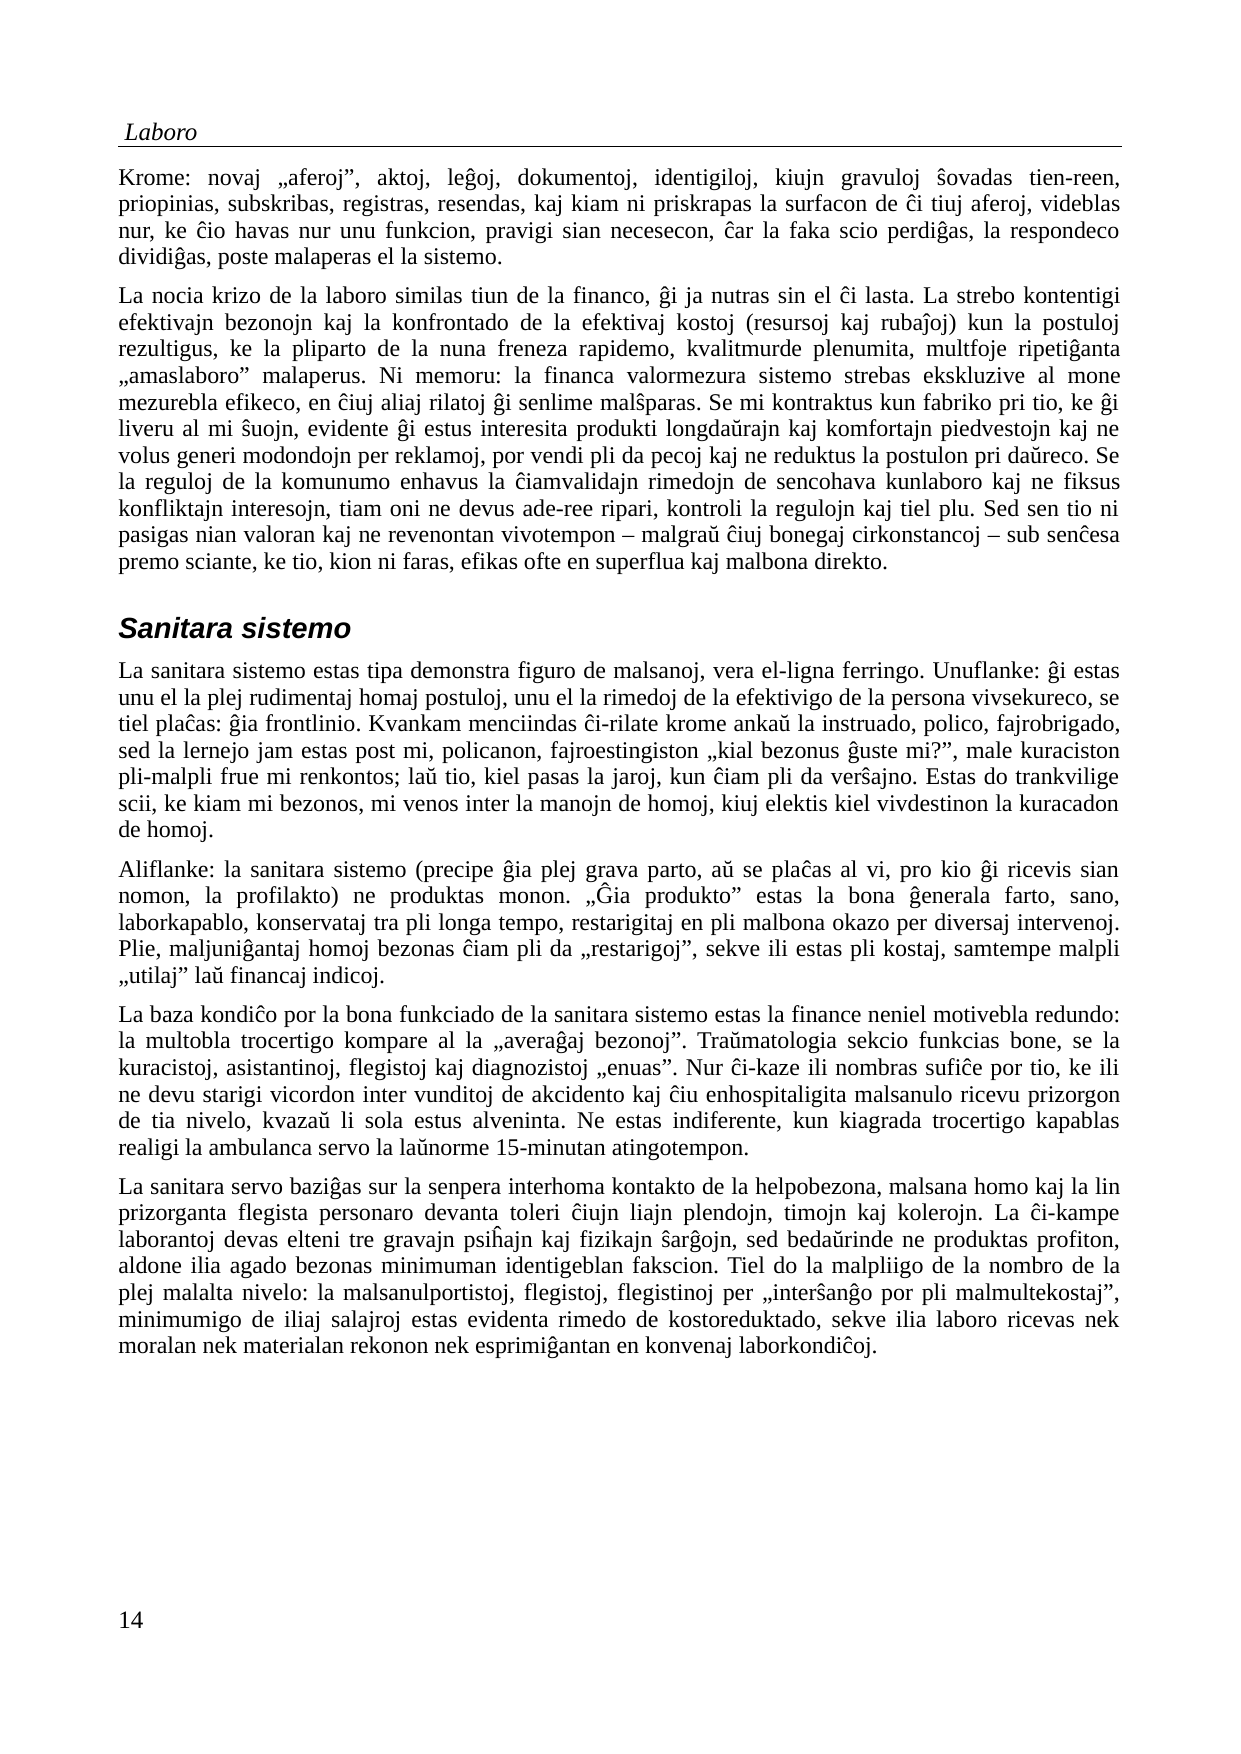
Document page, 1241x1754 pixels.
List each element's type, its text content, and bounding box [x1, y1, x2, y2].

text Aliflanke: la sanitara sistemo (precipe ĝia plej grava parto, aŭ se plaĉas al vi, pro kio ĝi ricevis sian nomon, la profilakto) ne produktas monon. „Ĝia produkto” estas la bona ĝenerala farto, sano, laborkapablo, konservataj tra pli longa tempo, restarigitaj en pli malbona okazo per diversaj intervenoj. Plie, maljuniĝantaj homoj bezonas ĉiam pli da „restarigoj”, sekve ili estas pli kostaj, samtempe malpli „utilaj” laŭ financaj indicoj. [118, 856, 1122, 988]
text Krome: novaj „aferoj”, aktoj, leĝoj, dokumentoj, identigiloj, kiujn gravuloj ŝovadas tien-reen, priopinias, subskribas, registras, resendas, kaj kiam ni priskrapas la surfacon de ĉi tiuj aferoj, videblas nur, ke ĉio havas nur unu funkcion, pravigi sian necesecon, ĉar la faka scio perdiĝas, la respondeco dividiĝas, poste malaperas el la sistemo. [118, 164, 1122, 270]
text La nocia krizo de la laboro similas tiun de la financo, ĝi ja nutras sin el ĉi lasta. La strebo kontentigi efektivajn bezonojn kaj la konfrontado de la efektivaj kostoj (resursoj kaj rubaĵoj) kun la postuloj rezultigus, ke la pliparto de la nuna freneza rapidemo, kvalitmurde plenumita, multfoje ripetiĝanta „amaslaboro” malaperus. Ni memoru: la financa valormezura sistemo strebas ekskluzive al mone mezurebla efikeco, en ĉiuj aliaj rilatoj ĝi senlime malŝparas. Se mi kontraktus kun fabriko pri tio, ke ĝi liveru al mi ŝuojn, evidente ĝi estus interesita produkti longdaŭrajn kaj komfortajn piedvestojn kaj ne volus generi modondojn per reklamoj, por vendi pli da pecoj kaj ne reduktus la postulon pri daŭreco. Se la reguloj de la komunumo enhavus la ĉiamvalidajn rimedojn de sencohava kunlaboro kaj ne fiksus konfliktajn interesojn, tiam oni ne devus ade-ree ripari, kontroli la regulojn kaj tiel plu. Sed sen tio ni pasigas nian valoran kaj ne revenontan vivotempon – malgraŭ ĉiuj bonegaj cirkonstancoj – sub senĉesa premo sciante, ke tio, kion ni faras, efikas ofte en superflua kaj malbona direkto. [118, 282, 1122, 574]
text La sanitara servo baziĝas sur la senpera interhoma kontakto de la helpobezona, malsana homo kaj la lin prizorganta flegista personaro devanta toleri ĉiujn liajn plendojn, timojn kaj kolerojn. La ĉi-kampe laborantoj devas elteni tre gravajn psiĥajn kaj fizikajn ŝarĝojn, sed bedaŭrinde ne produktas profiton, aldone ilia agado bezonas minimuman identigeblan fakscion. Tiel do la malpliigo de la nombro de la plej malalta nivelo: la malsanulportistoj, flegistoj, flegistinoj per „interŝanĝo por pli malmultekostaj”, minimumigo de iliaj salajroj estas evidenta rimedo de kostoreduktado, sekve ilia laboro ricevas nek moralan nek materialan rekonon nek esprimiĝantan en konvenaj laborkondiĉoj. [118, 1173, 1122, 1359]
text La sanitara sistemo estas tipa demonstra figuro de malsanoj, vera el-ligna ferringo. Unuflanke: ĝi estas unu el la plej rudimentaj homaj postuloj, unu el la rimedoj de la efektivigo de la persona vivsekureco, se tiel plaĉas: ĝia frontlinio. Kvankam menciindas ĉi-rilate krome ankaŭ la instruado, polico, fajrobrigado, sed la lernejo jam estas post mi, policanon, fajroestingiston „kial bezonus ĝuste mi?”, male kuraciston pli-malpli frue mi renkontos; laŭ tio, kiel pasas la jaroj, kun ĉiam pli da verŝajno. Estas do trankvilige scii, ke kiam mi bezonos, mi venos inter la manojn de homoj, kiuj elektis kiel vivdestinon la kuracadon de homoj. [118, 657, 1122, 843]
text La baza kondiĉo por la bona funkciado de la sanitara sistemo estas la finance neniel motivebla redundo: la multobla trocertigo kompare al la „averaĝaj bezonoj”. Traŭmatologia sekcio funkcias bone, se la kuracistoj, asistantinoj, flegistoj kaj diagnozistoj „enuas”. Nur ĉi-kaze ili nombras sufiĉe por tio, ke ili ne devu starigi vicordon inter vunditoj de akcidento kaj ĉiu enhospitaligita malsanulo ricevu prizorgon de tia nivelo, kvazaŭ li sola estus alveninta. Ne estas indiferente, kun kiagrada trocertigo kapablas realigi la ambulanca servo la laŭnorme 15-minutan atingotempon. [118, 1001, 1122, 1160]
subtitle Sanitara sistemo [118, 612, 1122, 645]
